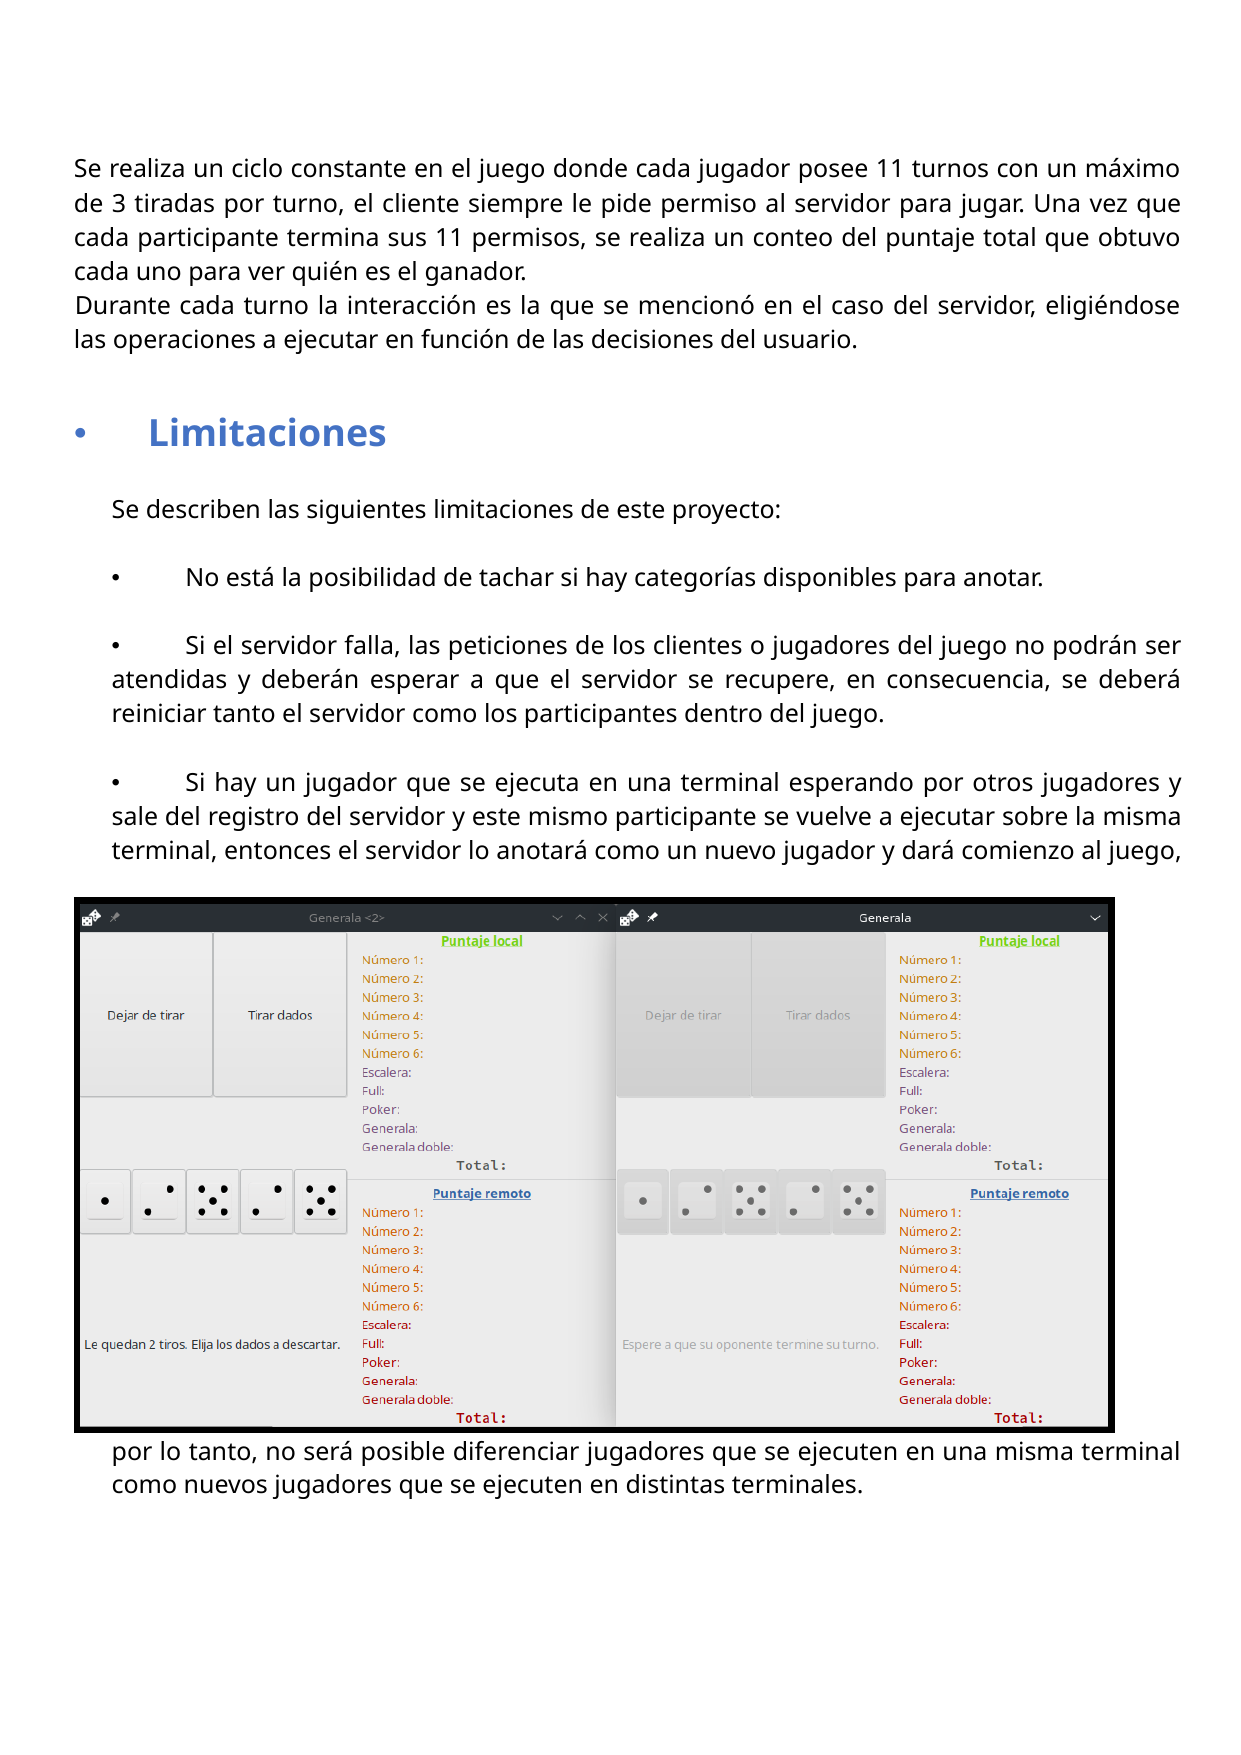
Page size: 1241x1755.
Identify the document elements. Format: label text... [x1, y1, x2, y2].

list Si el servidor falla, las peticiones de los clientes o jugadores del juego no podrán ser atendidas y deberán esperar a que el servidor se recupere, en consecuencia, se deberá reiniciar tanto el servidor como los participantes dentro del juego. [111, 628, 1183, 730]
list Si hay un jugador que se ejecuta en una terminal esperando por otros jugadores y sale del registro del servidor y este mismo participante se vuelve a ejecutar sobre la misma terminal, entonces el servidor lo anotará como un nuevo jugador y dará comienzo al juego, por lo tanto, no será posible diferenciar jugadores que se ejecuten en una misma terminal como nuevos jugadores que se ejecuten en distintas terminales. [111, 764, 1183, 1501]
list Limitaciones [74, 407, 1183, 458]
text Se describen las siguientes limitaciones de este proyecto: [111, 492, 1183, 526]
text Durante cada turno la interacción es la que se mencionó en el caso del servidor, eligiéndose las operaciones a ejecutar en función de las decisiones del usuario. [74, 287, 1183, 356]
text Se realiza un ciclo constante en el juego donde cada jugador posee 11 turnos con un máximo de 3 tiradas por turno, el cliente siempre le pide permiso al servidor para jugar. Una vez que cada participante termina sus 11 permisos, se realiza un conteo del puntaje total que obtuvo cada uno para ver quién es el ganador. [74, 151, 1183, 287]
list No está la posibilidad de tachar si hay categorías disponibles para anotar. [111, 560, 1183, 594]
